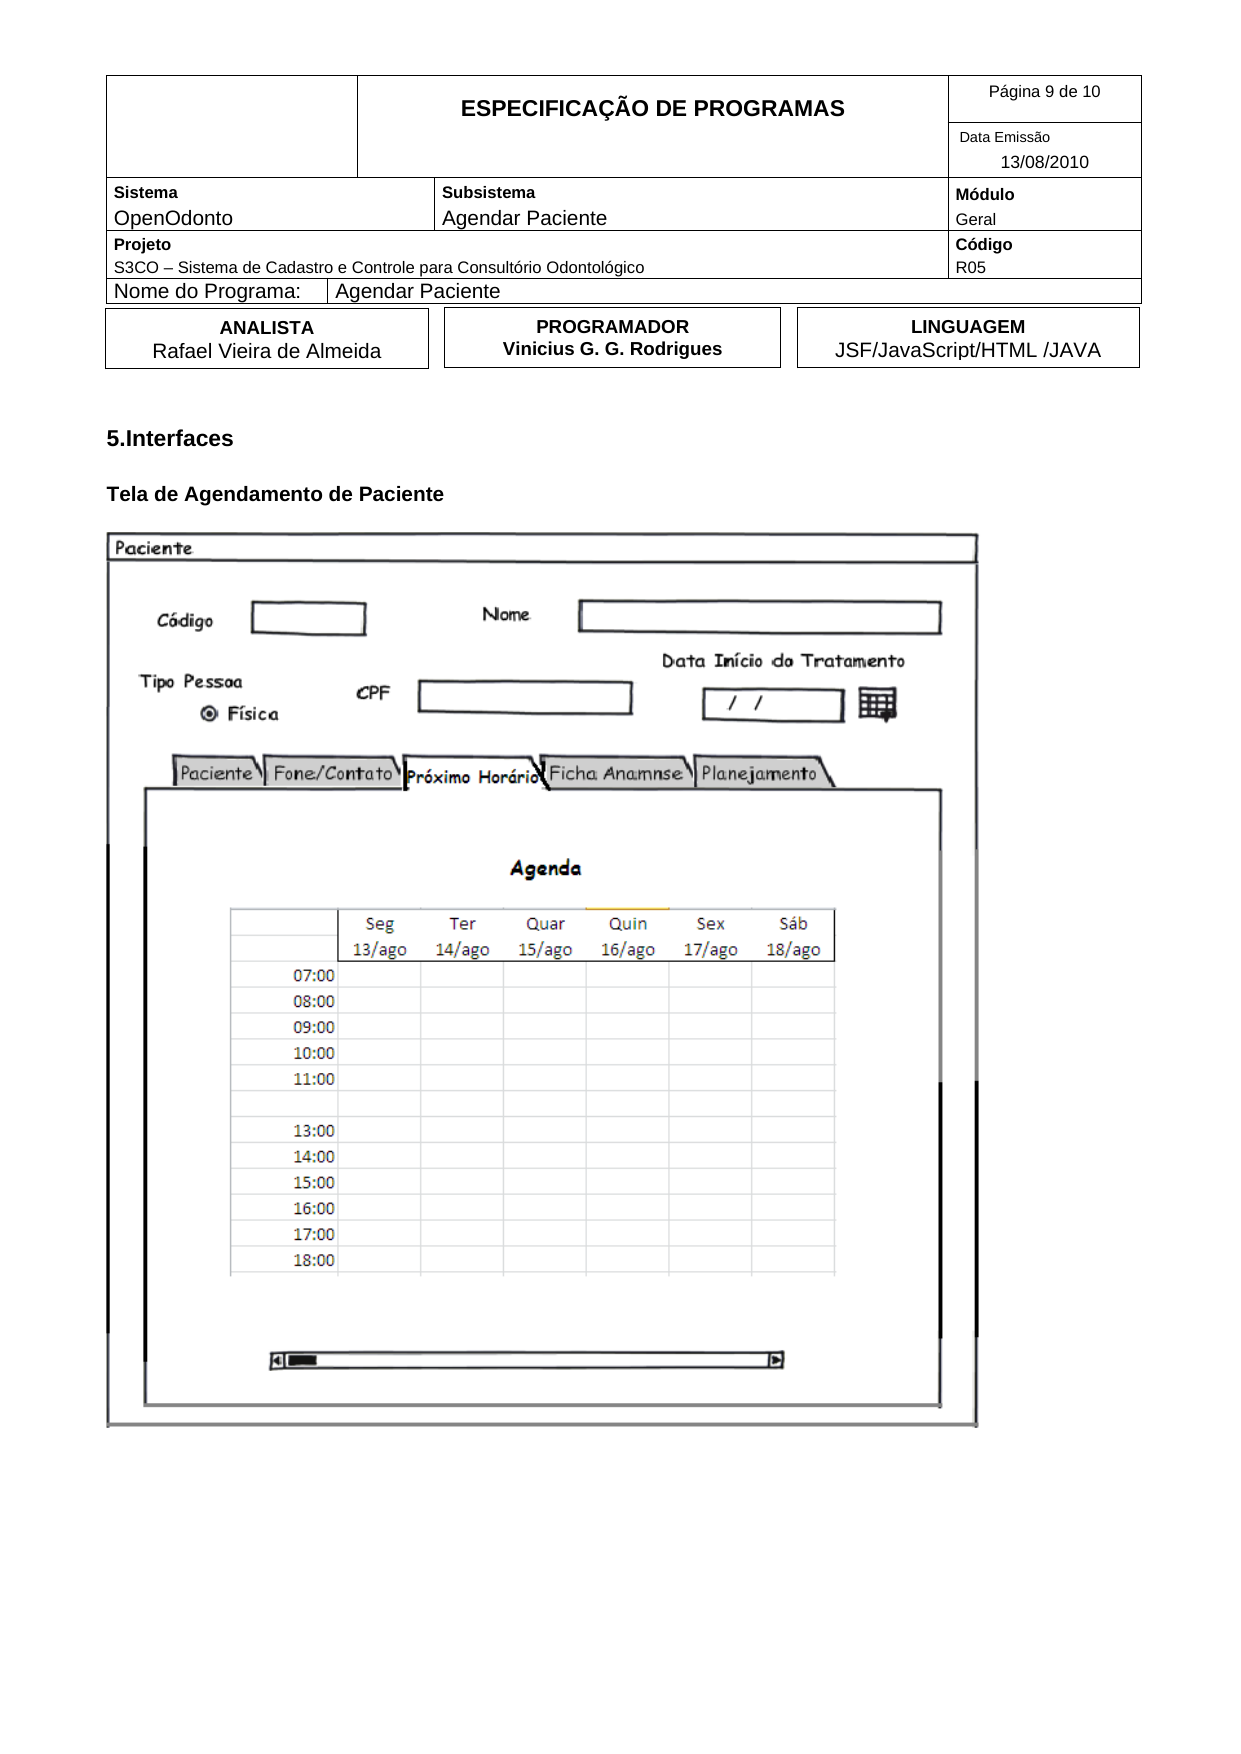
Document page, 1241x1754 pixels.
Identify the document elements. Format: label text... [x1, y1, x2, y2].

subtitle Interfaces [106, 425, 1151, 452]
picture [106, 532, 1152, 1569]
subtitle Tela de Agendamento de Paciente [106, 482, 1151, 506]
